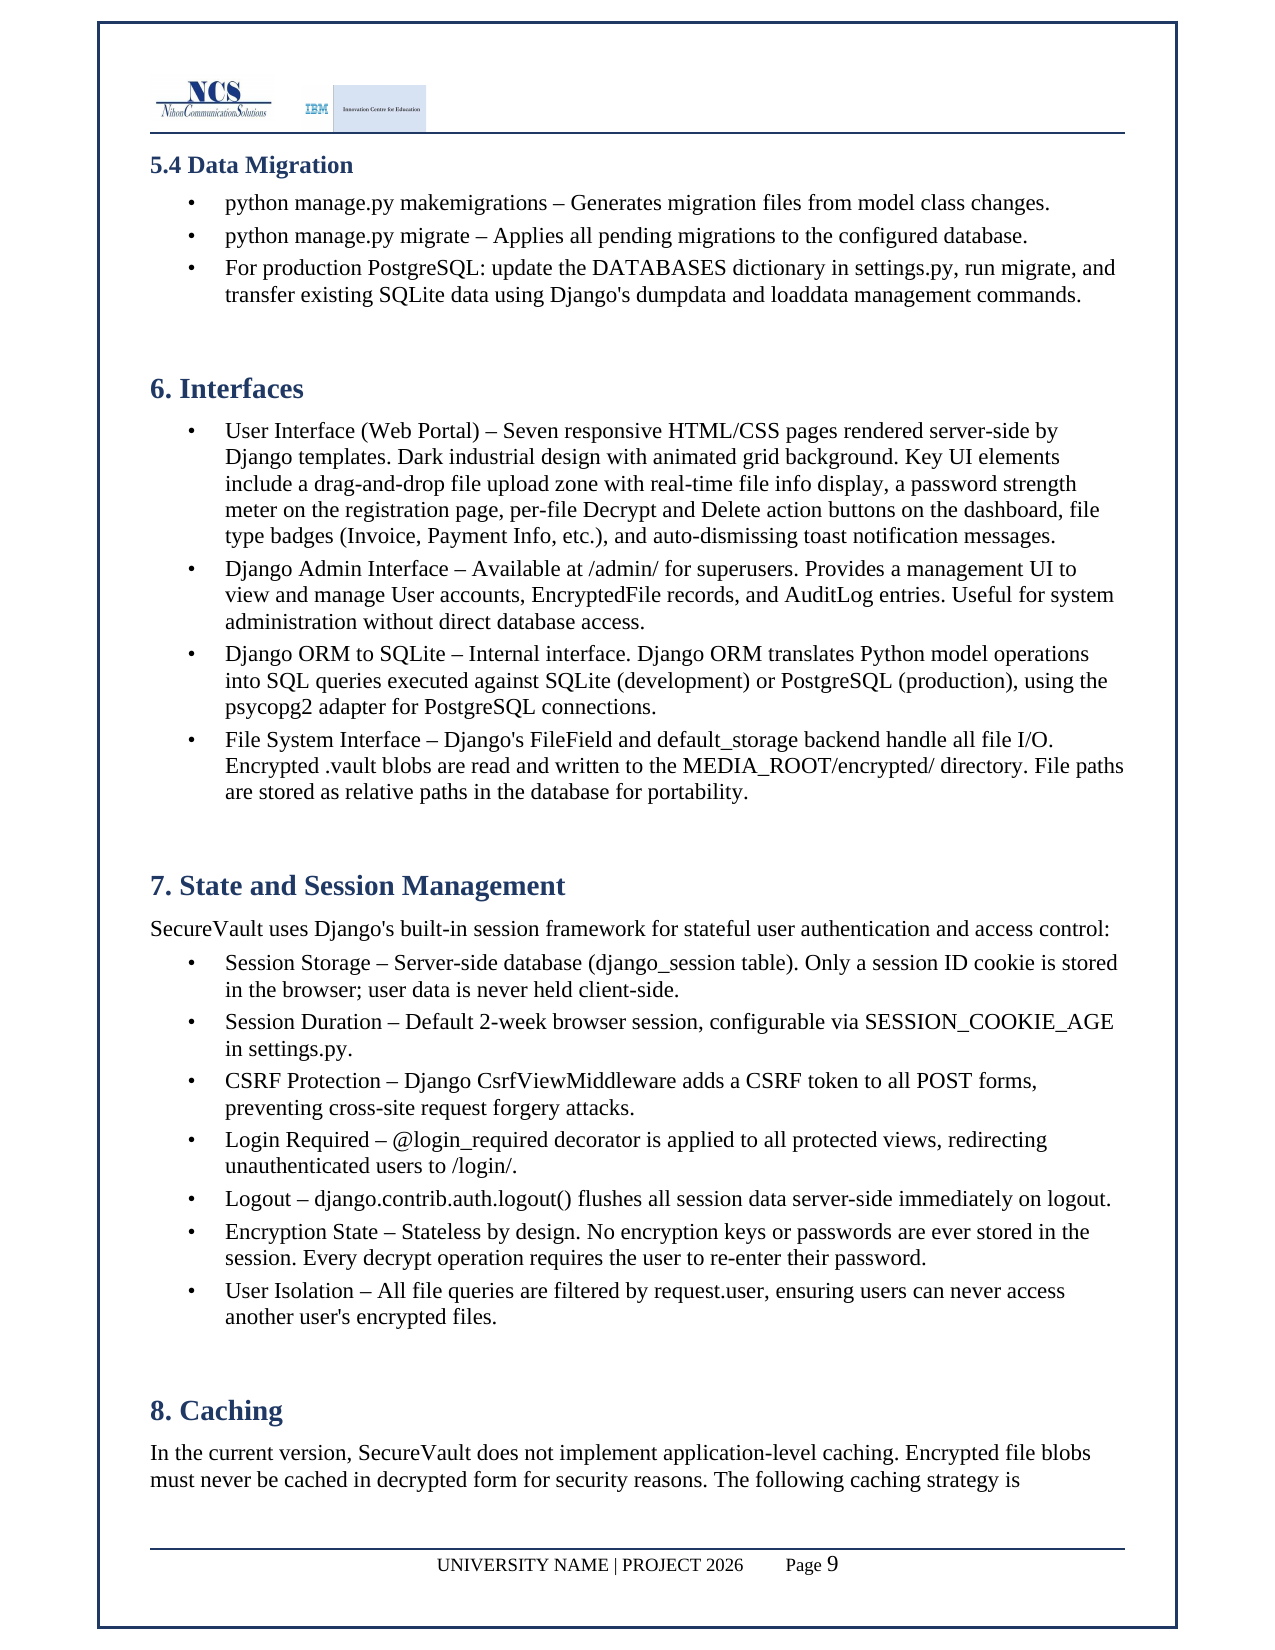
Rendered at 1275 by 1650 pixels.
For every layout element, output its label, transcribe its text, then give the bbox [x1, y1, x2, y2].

list Login Required – @login_required decorator is applied to all protected views, redirecting unauthenticated users to /login/. [187, 1126, 1125, 1179]
list Session Duration – Default 2-week browser session, configurable via SESSION_COOKIE_AGE in settings.py. [187, 1008, 1125, 1061]
text In the current version, SecureVault does not implement application-level caching. Encrypted file blobs must never be cached in decrypted form for security reasons. The following caching strategy is [150, 1439, 1125, 1492]
list User Interface (Web Portal) – Seven responsive HTML/CSS pages rendered server-side by Django templates. Dark industrial design with animated grid background. Key UI elements include a drag-and-drop file upload zone with real-time file info display, a password strength meter on the registration page, per-file Decrypt and Delete action buttons on the dashboard, file type badges (Invoice, Payment Info, etc.), and auto-dismissing toast notification messages. [187, 417, 1125, 549]
list python manage.py migrate – Applies all pending migrations to the configured database. [187, 222, 1125, 248]
list CSRF Protection – Django CsrfViewMiddleware adds a CSRF token to all POST forms, preventing cross-site request forgery attacks. [187, 1067, 1125, 1120]
picture [301, 85, 427, 132]
list Session Storage – Server-side database (django_session table). Only a session ID cookie is stored in the browser; user data is never held client-side. [187, 949, 1125, 1002]
text SecureVault uses Django's built-in session framework for stateful user authentication and access control: [150, 914, 1125, 941]
subtitle 5.4 Data Migration [150, 150, 1125, 179]
list File System Interface – Django's FileField and default_storage backend handle all file I/O. Encrypted .vault blobs are read and written to the MEDIA_ROOT/encrypted/ directory. File paths are stored as relative paths in the database for portability. [187, 726, 1125, 805]
list Django Admin Interface – Available at /admin/ for superusers. Provides a management UI to view and manage User accounts, EncryptedFile records, and AuditLog entries. Useful for system administration without direct database access. [187, 555, 1125, 634]
list Django ORM to SQLite – Internal interface. Django ORM translates Python model operations into SQL queries executed against SQLite (development) or PostgreSQL (production), using the psycopg2 adapter for PostgreSQL connections. [187, 640, 1125, 719]
list python manage.py makemigrations – Generates migration files from model class changes. [187, 189, 1125, 216]
subtitle 8. Caching [150, 1393, 1125, 1427]
picture [150, 73, 275, 121]
list Encryption State – Stateless by design. No encryption keys or passwords are ever stored in the session. Every decrypt operation requires the user to re-enter their password. [187, 1218, 1125, 1270]
list Logout – django.contrib.auth.logout() flushes all session data server-side immediately on logout. [187, 1185, 1125, 1211]
subtitle 7. State and Session Management [150, 868, 1125, 902]
list For production PostgreSQL: update the DATABASES dictionary in settings.py, run migrate, and transfer existing SQLite data using Django's dumpdata and loaddata management commands. [187, 254, 1125, 307]
subtitle 6. Interfaces [150, 371, 1125, 404]
list User Isolation – All file queries are filtered by request.user, ensuring users can never access another user's encrypted files. [187, 1277, 1125, 1329]
